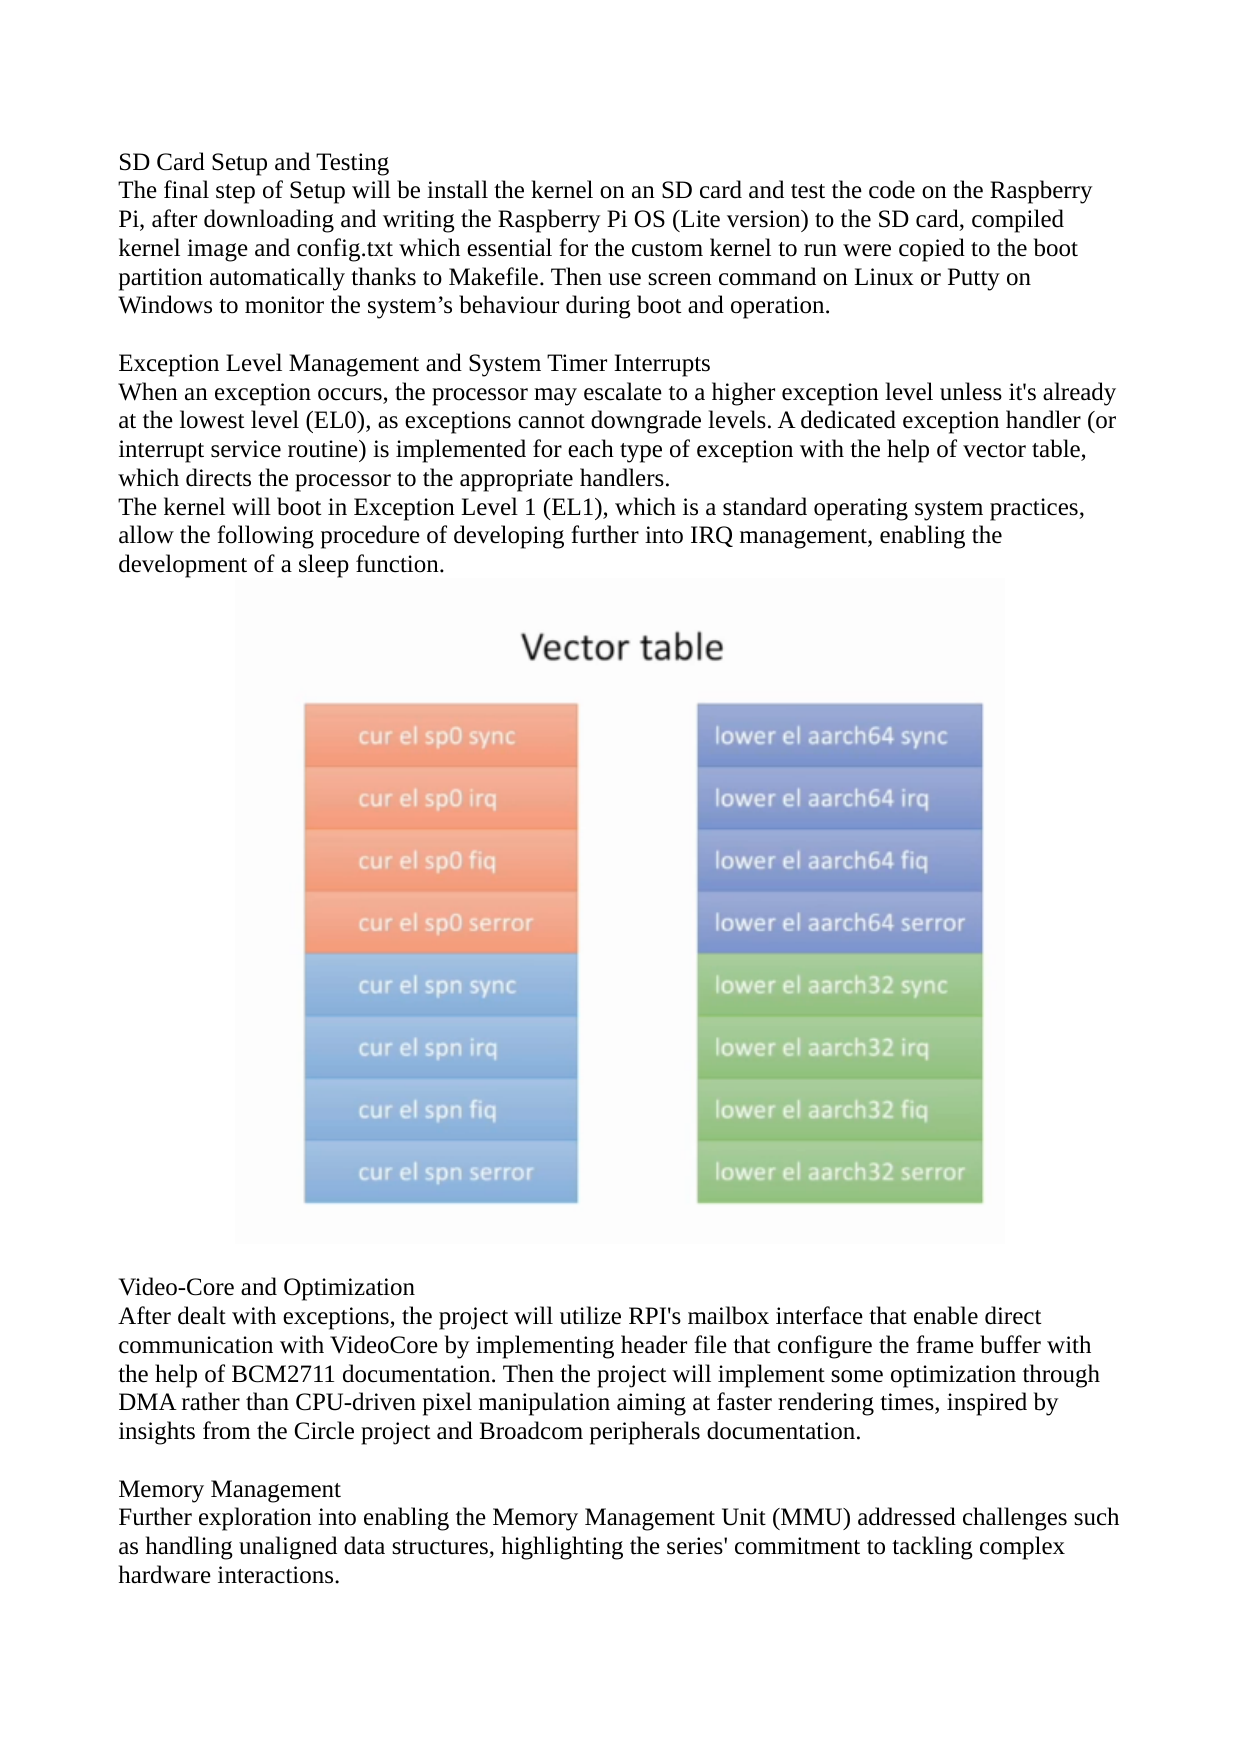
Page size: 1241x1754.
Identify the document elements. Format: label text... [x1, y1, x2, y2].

text Memory Management [118, 1474, 1122, 1502]
text The final step of Setup will be install the kernel on an SD card and test the code on the Raspberry Pi, after downloading and writing the Raspberry Pi OS (Lite version) to the SD card, compiled kernel image and config.txt which essential for the custom kernel to run were copied to the boot partition automatically thanks to Makefile. Then use screen command on Linux or Putty on Windows to monitor the system’s behaviour during boot and operation. [118, 176, 1122, 319]
picture [235, 578, 1006, 1244]
text When an exception occurs, the processor may escalate to a higher exception level unless it's already at the lowest level (EL0), as exceptions cannot downgrade levels. A dedicated exception handler (or interrupt service routine) is implemented for each type of exception with the help of vector table, which directs the processor to the appropriate handlers. [118, 377, 1122, 492]
text After dealt with exceptions, the project will utilize RPI's mailbox interface that enable direct communication with VideoCore by implementing header file that configure the frame buffer with the help of BCM2711 documentation. Then the project will implement some optimization through DMA rather than CPU-driven pixel manipulation aiming at faster rendering times, inspired by insights from the Circle project and Broadcom peripherals documentation. [118, 1301, 1122, 1445]
text SD Card Setup and Testing [118, 147, 1122, 176]
text The kernel will boot in Exception Level 1 (EL1), which is a standard operating system practices, allow the following procedure of developing further into IRQ management, enabling the development of a sleep function. [118, 492, 1122, 578]
text Video-Core and Optimization [118, 1272, 1122, 1301]
text Exception Level Management and System Timer Interrupts [118, 348, 1122, 377]
text Further exploration into enabling the Memory Management Unit (MMU) addressed challenges such as handling unaligned data structures, highlighting the series' commitment to tackling complex hardware interactions. [118, 1502, 1122, 1589]
